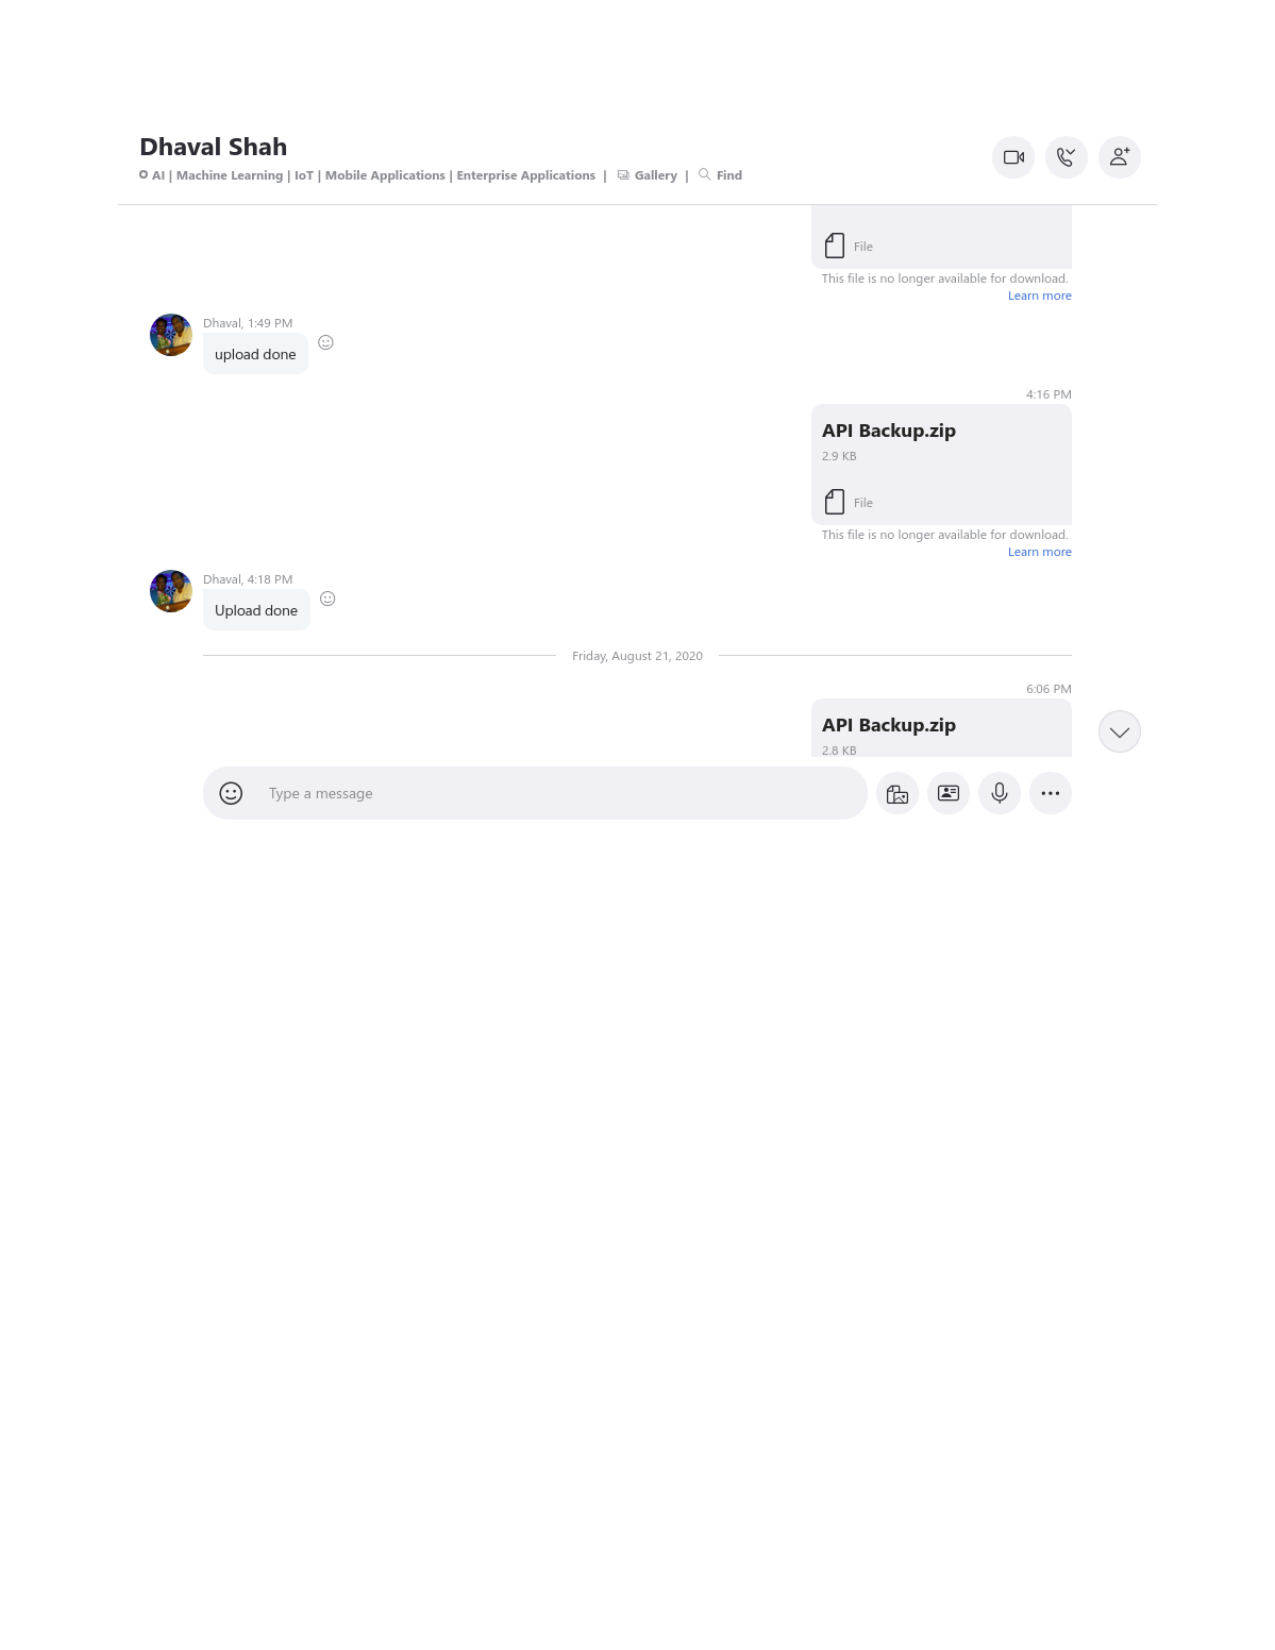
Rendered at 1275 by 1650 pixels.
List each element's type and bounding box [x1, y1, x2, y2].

picture [118, 118, 1157, 842]
